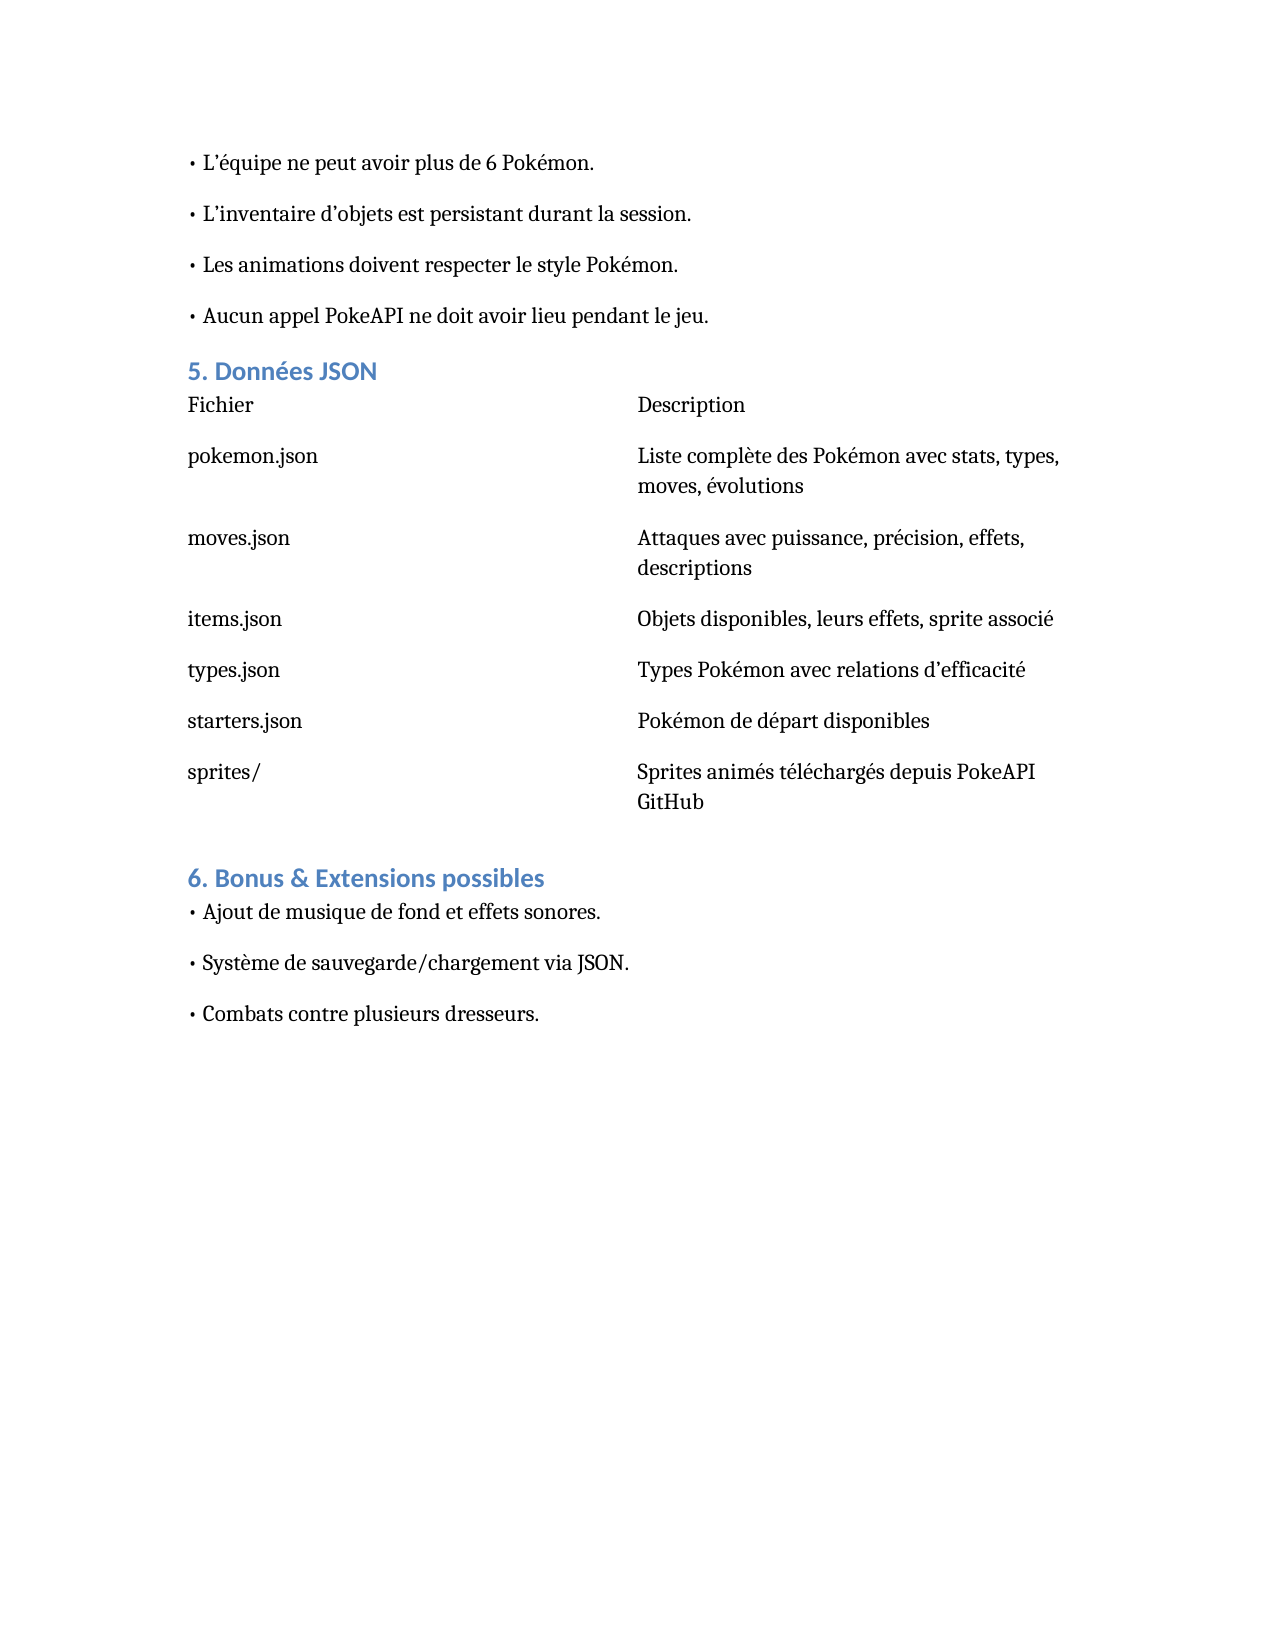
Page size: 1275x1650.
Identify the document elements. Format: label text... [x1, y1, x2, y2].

text • Combats contre plusieurs dresseurs. [187, 1001, 1087, 1027]
table_cell sprites/ [176, 759, 626, 840]
table_cell Liste complète des Pokémon avec stats, types, moves, évolutions [626, 443, 1076, 524]
text • L’inventaire d’objets est persistant durant la session. [187, 201, 1087, 227]
text • Aucun appel PokeAPI ne doit avoir lieu pendant le jeu. [187, 303, 1087, 329]
text • Les animations doivent respecter le style Pokémon. [187, 252, 1087, 278]
table_cell Pokémon de départ disponibles [626, 708, 1076, 759]
table_cell starters.json [176, 708, 626, 759]
table_cell pokemon.json [176, 443, 626, 524]
table_cell Attaques avec puissance, précision, effets, descriptions [626, 524, 1076, 606]
text • Système de sauvegarde/chargement via JSON. [187, 950, 1087, 976]
subtitle 6. Bonus & Extensions possibles [187, 861, 1087, 894]
text • L’équipe ne peut avoir plus de 6 Pokémon. [187, 150, 1087, 176]
table_cell Types Pokémon avec relations d’efficacité [626, 657, 1076, 708]
table_header Description [626, 392, 1076, 443]
text • Ajout de musique de fond et effets sonores. [187, 899, 1087, 925]
table_header Fichier [176, 392, 626, 443]
subtitle 5. Données JSON [187, 354, 1087, 387]
table_cell items.json [176, 606, 626, 657]
table_cell types.json [176, 657, 626, 708]
table_cell moves.json [176, 524, 626, 606]
table_cell Sprites animés téléchargés depuis PokeAPI GitHub [626, 759, 1076, 840]
table_cell Objets disponibles, leurs effets, sprite associé [626, 606, 1076, 657]
